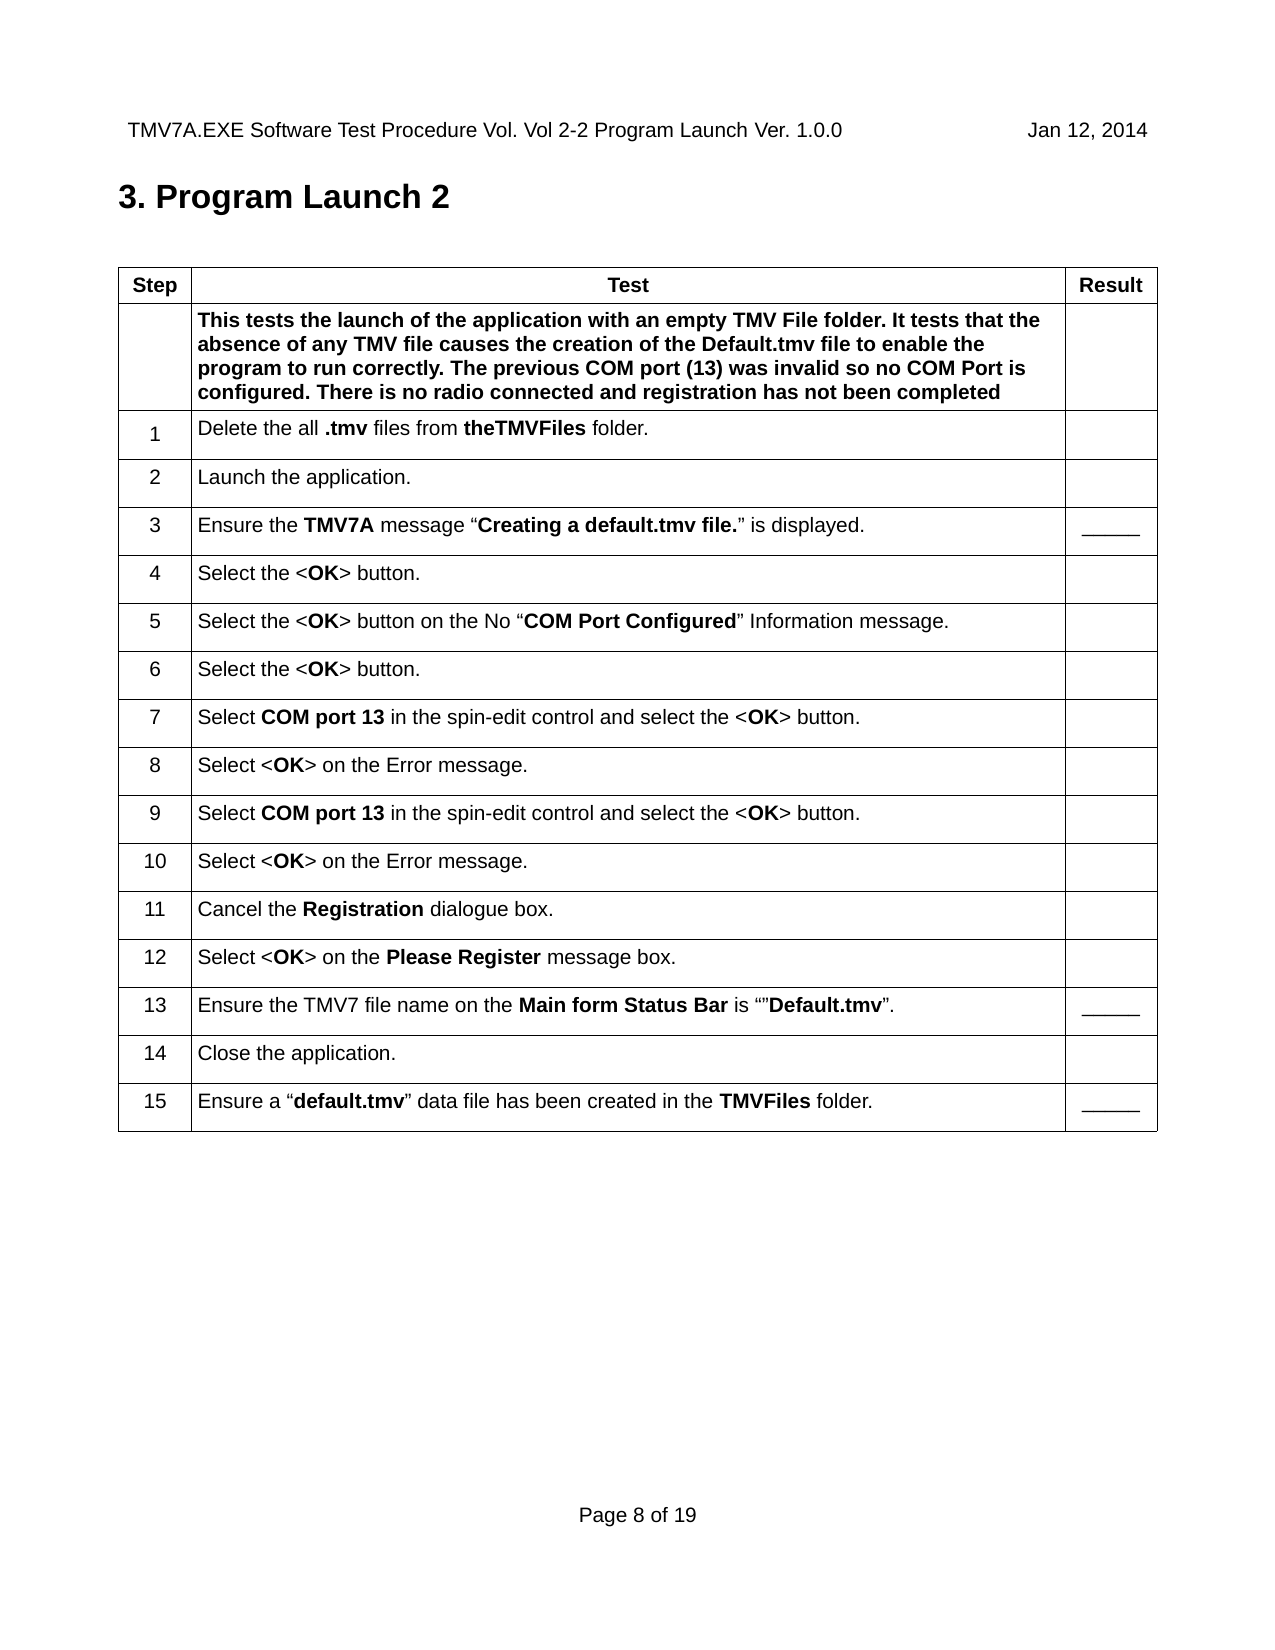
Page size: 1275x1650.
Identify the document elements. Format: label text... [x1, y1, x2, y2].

table_cell [1066, 411, 1157, 459]
table_cell _____ [1066, 508, 1157, 555]
table_cell Select the <OK> button. [192, 652, 1065, 699]
table_cell Select the <OK> button. [192, 556, 1065, 603]
table_cell 3 [119, 508, 191, 555]
table_cell 9 [119, 796, 191, 843]
table_cell [1066, 940, 1157, 987]
table_header Test [192, 268, 1065, 302]
table_cell 4 [119, 556, 191, 603]
table_cell Ensure the TMV7 file name on the Main form Status Bar is “”Default.tmv”. [192, 988, 1065, 1035]
table_cell [119, 304, 191, 410]
table_header Step [119, 268, 191, 302]
table_cell 14 [119, 1036, 191, 1083]
table_cell Ensure a “default.tmv” data file has been created in the TMVFiles folder. [192, 1084, 1065, 1131]
table_cell Select <OK> on the Error message. [192, 748, 1065, 795]
table_cell [1066, 460, 1157, 507]
table_cell Close the application. [192, 1036, 1065, 1083]
table_cell [1066, 304, 1157, 410]
table_cell Select the <OK> button on the No “COM Port Configured” Information message. [192, 604, 1065, 651]
table_cell Select COM port 13 in the spin-edit control and select the <OK> button. [192, 796, 1065, 843]
table_cell 1 [119, 411, 191, 459]
table_header Result [1066, 268, 1157, 302]
table_cell [1066, 796, 1157, 843]
table_cell 2 [119, 460, 191, 507]
table_cell This tests the launch of the application with an empty TMV File folder. It tests that the absence of any TMV file causes the creation of the Default.tmv file to enable the program to run correctly. The previous COM port (13) was invalid so no COM Port is configured. There is no radio connected and registration has not been completed [192, 304, 1065, 410]
table_cell _____ [1066, 988, 1157, 1035]
table_cell 7 [119, 700, 191, 747]
table_cell 15 [119, 1084, 191, 1131]
table_cell 5 [119, 604, 191, 651]
table_cell [1066, 556, 1157, 603]
table_cell Select <OK> on the Please Register message box. [192, 940, 1065, 987]
table_cell Cancel the Registration dialogue box. [192, 892, 1065, 939]
table_cell 10 [119, 844, 191, 891]
table_cell [1066, 1036, 1157, 1083]
table_cell 8 [119, 748, 191, 795]
table_cell [1066, 844, 1157, 891]
table_cell Select <OK> on the Error message. [192, 844, 1065, 891]
table_cell 13 [119, 988, 191, 1035]
table_cell Launch the application. [192, 460, 1065, 507]
table_cell _____ [1066, 1084, 1157, 1131]
table_cell [1066, 700, 1157, 747]
table_cell 6 [119, 652, 191, 699]
table_cell 12 [119, 940, 191, 987]
table_cell Ensure the TMV7A message “Creating a default.tmv file.” is displayed. [192, 508, 1065, 555]
table_cell Select COM port 13 in the spin-edit control and select the <OK> button. [192, 700, 1065, 747]
table_cell [1066, 604, 1157, 651]
table_cell 11 [119, 892, 191, 939]
table_cell [1066, 892, 1157, 939]
table_cell [1066, 652, 1157, 699]
subtitle 3. Program Launch 2 [118, 177, 1157, 254]
table_cell [1066, 748, 1157, 795]
table_cell Delete the all .tmv files from theTMVFiles folder. [192, 411, 1065, 459]
